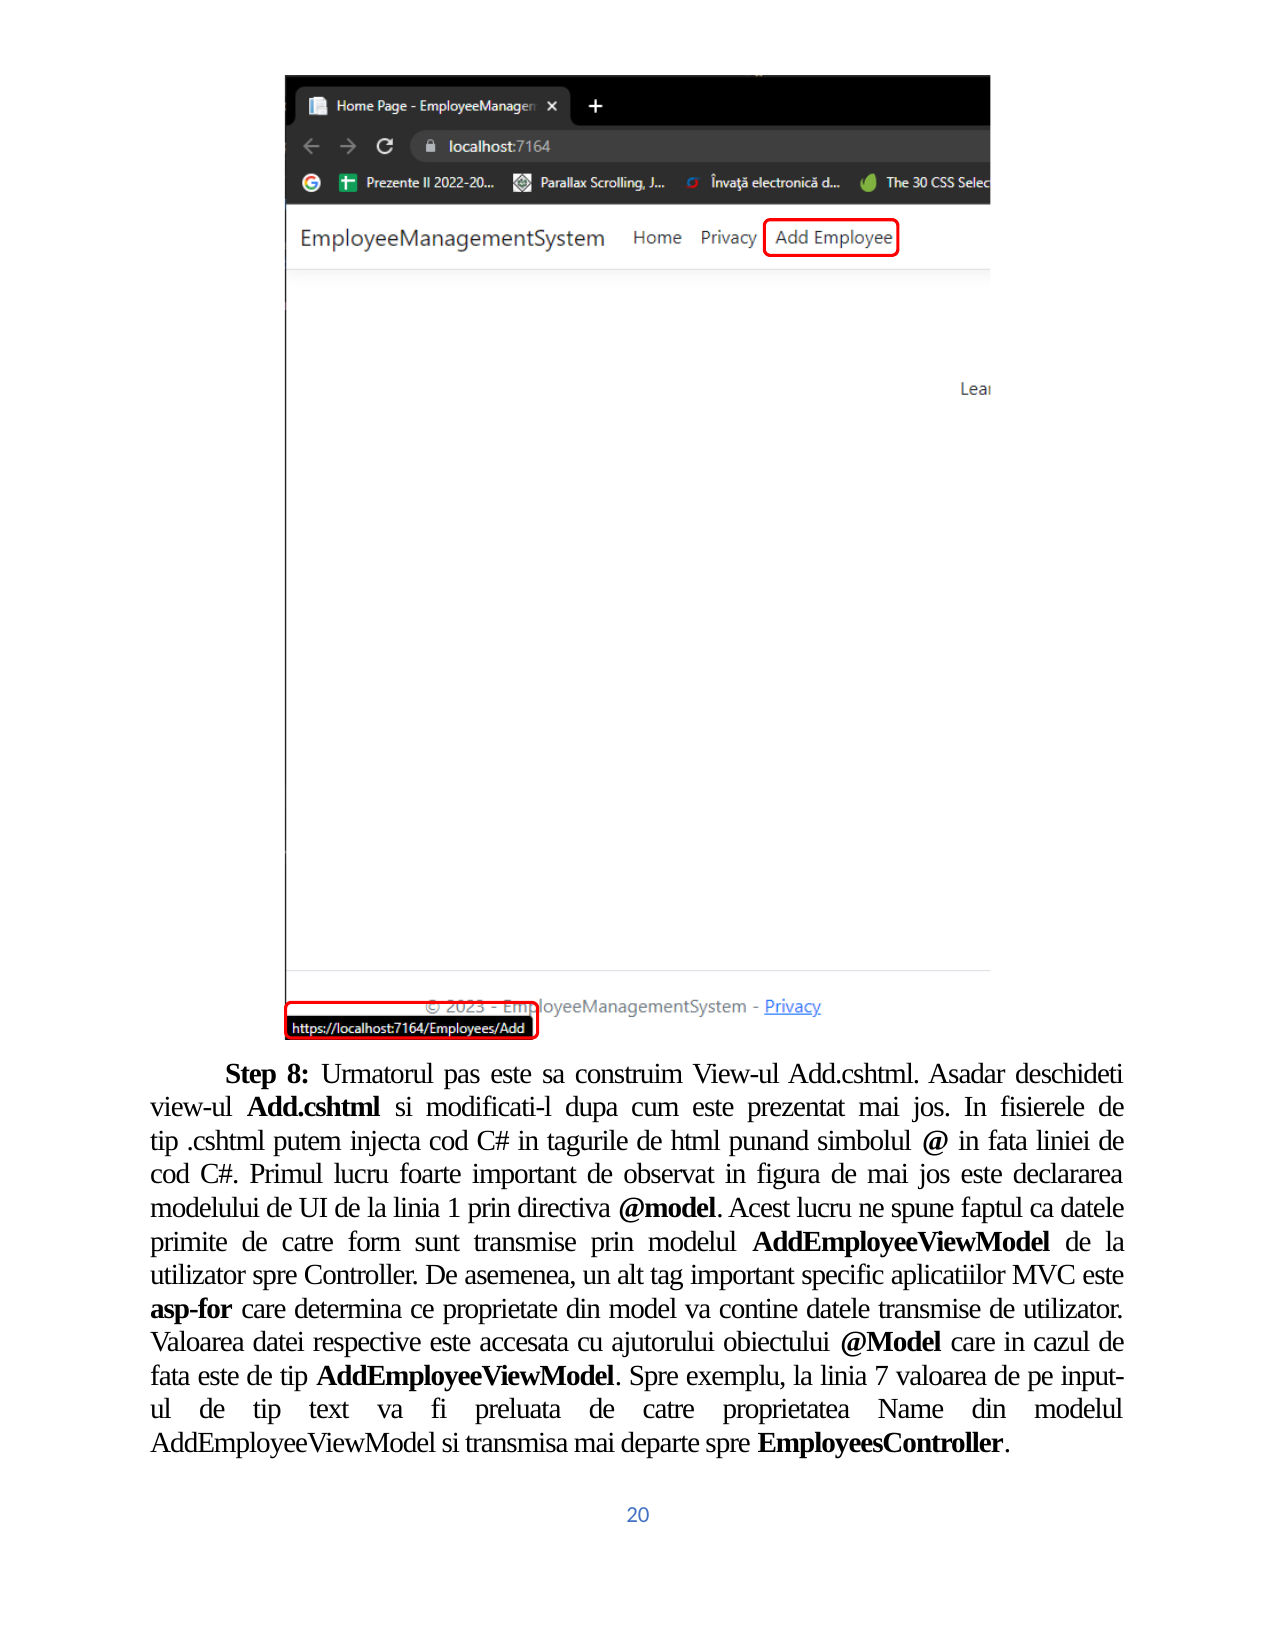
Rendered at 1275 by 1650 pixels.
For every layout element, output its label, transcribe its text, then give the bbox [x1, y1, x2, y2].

text Step 8: Urmatorul pas este sa construim View-ul Add.cshtml. Asadar deschideti view-ul Add.cshtml si modificati-l dupa cum este prezentat mai jos. In fisierele de tip .cshtml putem injecta cod C# in tagurile de html punand simbolul @ in fata liniei de cod C#. Primul lucru foarte important de observat in figura de mai jos este declararea modelului de UI de la linia 1 prin directiva @model. Acest lucru ne spune faptul ca datele primite de catre form sunt transmise prin modelul AddEmployeeViewModel de la utilizator spre Controller. De asemenea, un alt tag important specific aplicatiilor MVC este asp-for care determina ce proprietate din model va contine datele transmise de utilizator. Valoarea datei respective este accesata cu ajutorului obiectului @Model care in cazul de fata este de tip AddEmployeeViewModel. Spre exemplu, la linia 7 valoarea de pe input-ul de tip text va fi preluata de catre proprietatea Name din modelul AddEmployeeViewModel si transmisa mai departe spre EmployeesController. [150, 1056, 1125, 1458]
